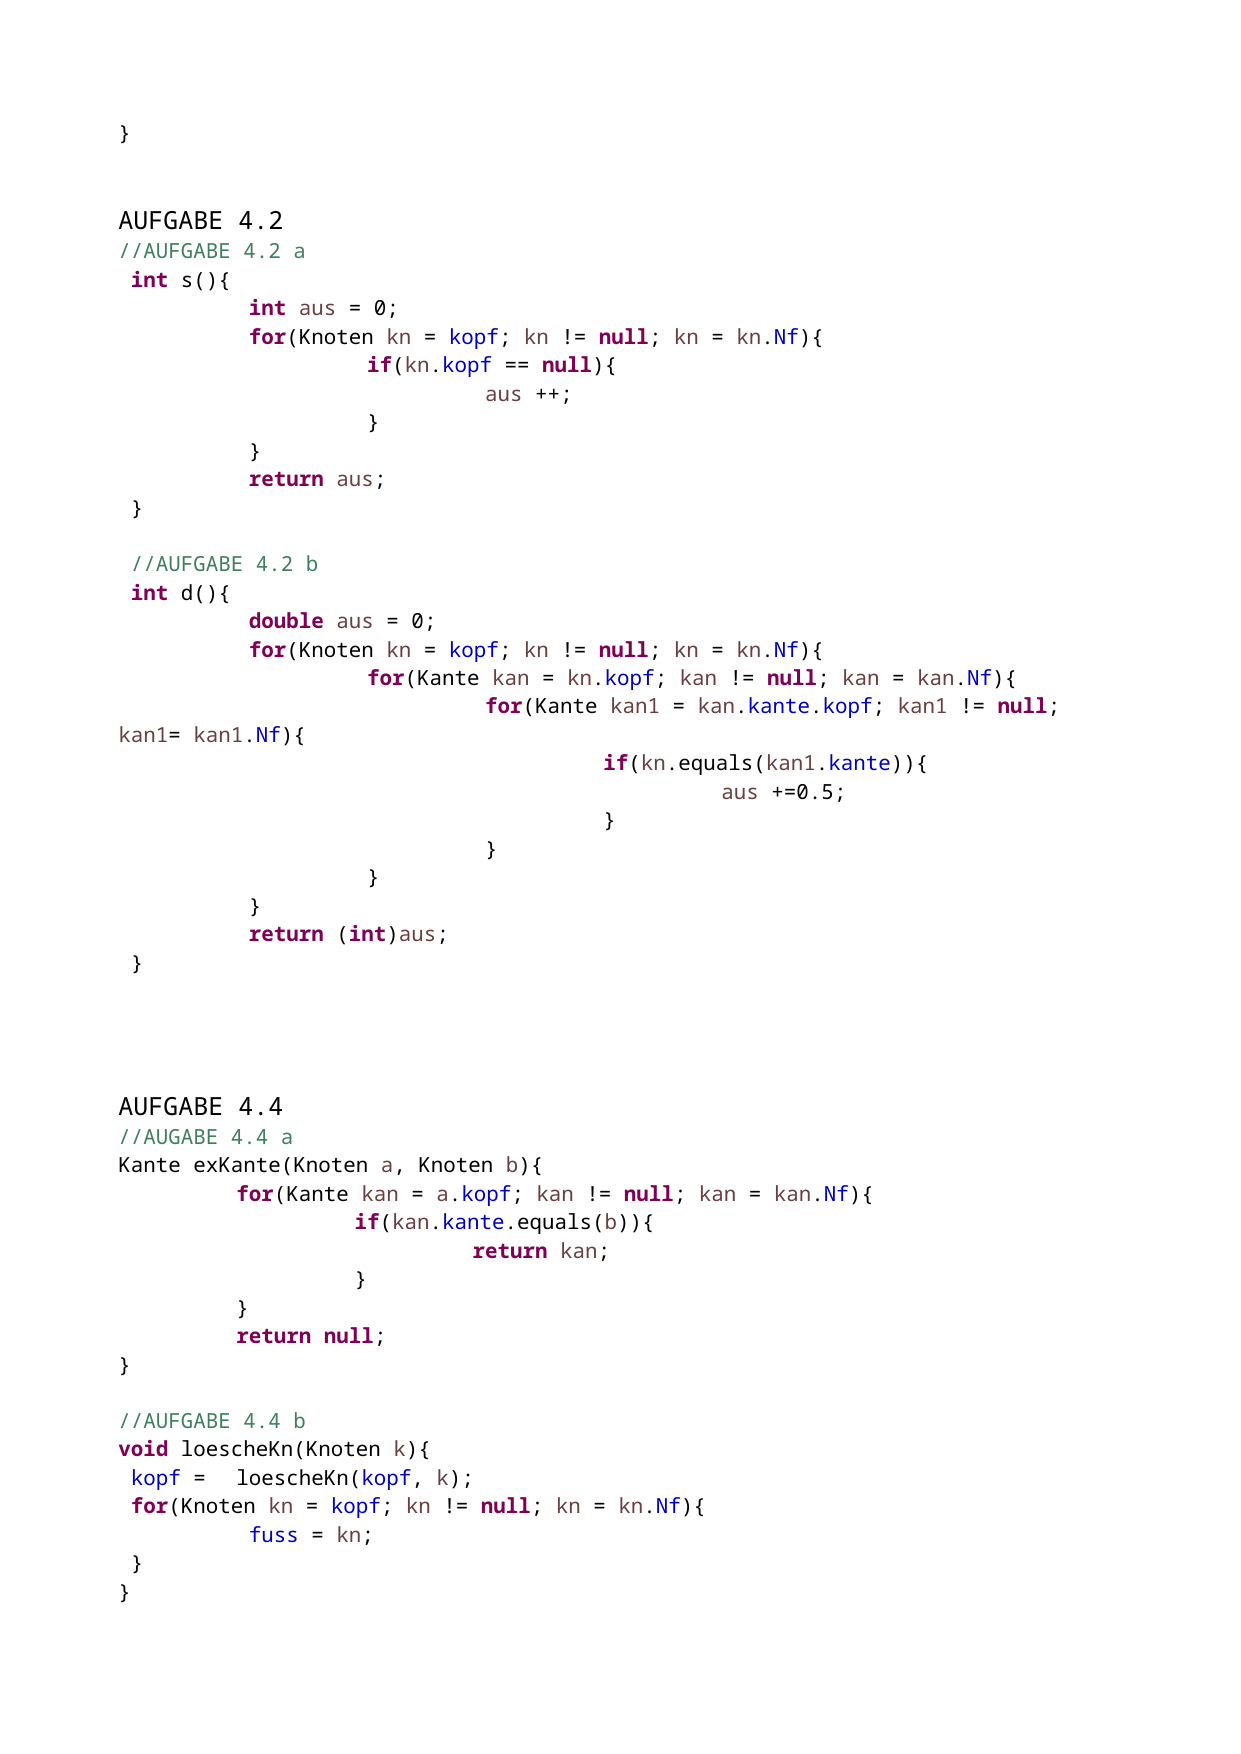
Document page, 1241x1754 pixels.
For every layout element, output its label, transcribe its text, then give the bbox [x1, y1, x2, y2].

text if(kan.kante.equals(b)){ [118, 1207, 1122, 1236]
text kopf = loescheKn(kopf, k); [118, 1463, 1122, 1491]
text for(Kante kan = a.kopf; kan != null; kan = kan.Nf){ [118, 1179, 1122, 1207]
text return aus; [118, 464, 1122, 493]
text } [118, 436, 1122, 464]
text double aus = 0; [118, 606, 1122, 635]
text return (int)aus; [118, 919, 1122, 948]
text } [118, 493, 1122, 521]
text void loescheKn(Knoten k){ [118, 1434, 1122, 1463]
text //AUGABE 4.4 a [118, 1122, 1122, 1151]
text int d(){ [118, 578, 1122, 606]
text for(Kante kan = kn.kopf; kan != null; kan = kan.Nf){ [118, 663, 1122, 692]
text } [118, 948, 1122, 976]
text AUFGABE 4.4 [118, 1088, 1122, 1122]
text int s(){ [118, 265, 1122, 293]
text } [118, 118, 1122, 147]
text //AUFGABE 4.2 a [118, 237, 1122, 265]
text } [118, 862, 1122, 891]
text for(Kante kan1 = kan.kante.kopf; kan1 != null; kan1= kan1.Nf){ [118, 692, 1122, 748]
text } [118, 834, 1122, 862]
text int aus = 0; [118, 293, 1122, 322]
text } [118, 1548, 1122, 1577]
text Kante exKante(Knoten a, Knoten b){ [118, 1151, 1122, 1179]
text //AUFGABE 4.2 b [118, 549, 1122, 578]
text return kan; [118, 1236, 1122, 1264]
text fuss = kn; [118, 1520, 1122, 1548]
text aus ++; [118, 379, 1122, 407]
text if(kn.kopf == null){ [118, 350, 1122, 379]
text } [118, 1577, 1122, 1605]
text } [118, 1293, 1122, 1321]
text //AUFGABE 4.4 b [118, 1406, 1122, 1434]
text aus +=0.5; [118, 777, 1122, 805]
text } [118, 1350, 1122, 1378]
text } [118, 407, 1122, 436]
text AUFGABE 4.2 [118, 203, 1122, 237]
text if(kn.equals(kan1.kante)){ [118, 748, 1122, 777]
text } [118, 1264, 1122, 1293]
text for(Knoten kn = kopf; kn != null; kn = kn.Nf){ [118, 322, 1122, 350]
text for(Knoten kn = kopf; kn != null; kn = kn.Nf){ [118, 635, 1122, 663]
text } [118, 805, 1122, 834]
text return null; [118, 1321, 1122, 1350]
text for(Knoten kn = kopf; kn != null; kn = kn.Nf){ [118, 1491, 1122, 1520]
text } [118, 891, 1122, 919]
